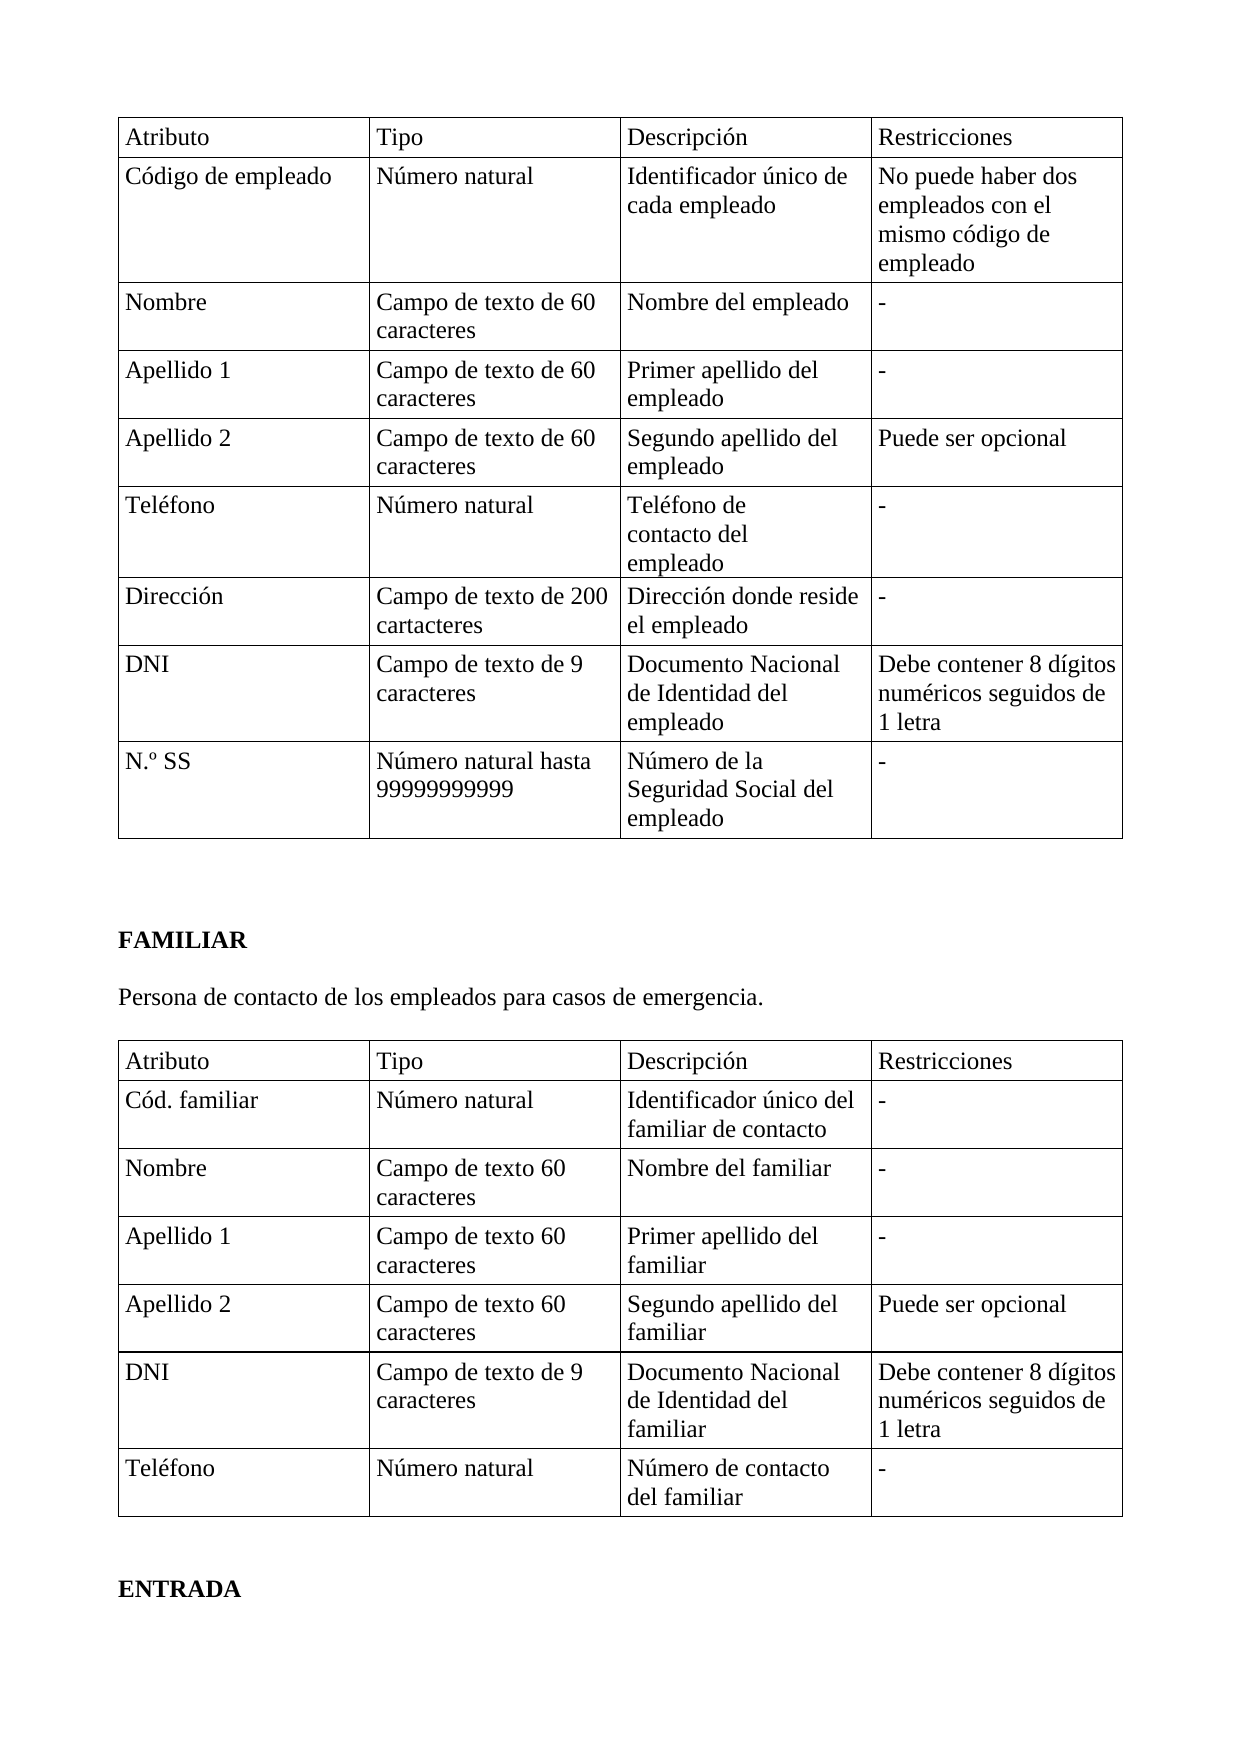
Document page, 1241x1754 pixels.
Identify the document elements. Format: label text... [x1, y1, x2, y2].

table_cell - [872, 1449, 1122, 1516]
table_header Atributo [119, 118, 369, 157]
table_cell Identificador único de cada empleado [621, 158, 871, 282]
table_cell Campo de texto de 60 caracteres [370, 351, 620, 418]
table_cell N.º SS [119, 742, 369, 838]
table_cell Documento Nacional de Identidad del familiar [621, 1353, 871, 1448]
table_header Restricciones [872, 118, 1122, 157]
table_cell Apellido 1 [119, 1217, 369, 1283]
table_cell Número de la Seguridad Social del empleado [621, 742, 871, 838]
table_cell Número natural [370, 1081, 620, 1148]
table_cell Teléfono [119, 487, 369, 577]
table_cell Campo de texto 60 caracteres [370, 1149, 620, 1216]
table_cell Cód. familiar [119, 1081, 369, 1148]
table_cell Campo de texto 60 caracteres [370, 1217, 620, 1283]
table_cell Nombre del familiar [621, 1149, 871, 1216]
table_header Tipo [370, 1041, 620, 1080]
table_cell DNI [119, 1353, 369, 1448]
text Persona de contacto de los empleados para casos de emergencia. [118, 982, 1136, 1011]
table_cell Teléfono de contacto del empleado [621, 487, 871, 577]
table_cell Nombre [119, 1149, 369, 1216]
table_cell Identificador único del familiar de contacto [621, 1081, 871, 1148]
table_cell Primer apellido del familiar [621, 1217, 871, 1283]
table_cell - [872, 283, 1122, 350]
table_cell Dirección [119, 578, 369, 644]
table_cell Campo de texto 60 caracteres [370, 1285, 620, 1351]
subtitle FAMILIAR [118, 925, 1136, 953]
table_cell Segundo apellido del familiar [621, 1285, 871, 1351]
table_cell Documento Nacional de Identidad del empleado [621, 646, 871, 741]
table_cell DNI [119, 646, 369, 741]
table_cell - [872, 1081, 1122, 1148]
table_cell Número natural [370, 487, 620, 577]
subtitle ENTRADA [118, 1574, 1136, 1603]
table_cell - [872, 351, 1122, 418]
table_cell Debe contener 8 dígitos numéricos seguidos de 1 letra [872, 646, 1122, 741]
table_cell No puede haber dos empleados con el mismo código de empleado [872, 158, 1122, 282]
table_cell Apellido 2 [119, 419, 369, 486]
table_cell Número natural hasta 99999999999 [370, 742, 620, 838]
table_cell - [872, 1217, 1122, 1283]
table_cell - [872, 578, 1122, 644]
table_cell Apellido 2 [119, 1285, 369, 1351]
table_cell Puede ser opcional [872, 419, 1122, 486]
table_cell - [872, 1149, 1122, 1216]
table_header Descripción [621, 1041, 871, 1080]
table_cell Código de empleado [119, 158, 369, 282]
table_cell Nombre del empleado [621, 283, 871, 350]
table_cell Campo de texto de 60 caracteres [370, 283, 620, 350]
table_cell Número natural [370, 1449, 620, 1516]
table_cell Debe contener 8 dígitos numéricos seguidos de 1 letra [872, 1353, 1122, 1448]
table_header Restricciones [872, 1041, 1122, 1080]
table_cell Campo de texto de 9 caracteres [370, 1353, 620, 1448]
table_header Atributo [119, 1041, 369, 1080]
table_cell Número de contacto del familiar [621, 1449, 871, 1516]
table_header Descripción [621, 118, 871, 157]
table_cell - [872, 742, 1122, 838]
table_cell Puede ser opcional [872, 1285, 1122, 1351]
table_cell Nombre [119, 283, 369, 350]
table_cell Primer apellido del empleado [621, 351, 871, 418]
table_cell Apellido 1 [119, 351, 369, 418]
table_cell Campo de texto de 9 caracteres [370, 646, 620, 741]
table_cell Número natural [370, 158, 620, 282]
table_cell Campo de texto de 60 caracteres [370, 419, 620, 486]
table_cell Dirección donde reside el empleado [621, 578, 871, 644]
table_cell Teléfono [119, 1449, 369, 1516]
table_cell - [872, 487, 1122, 577]
table_cell Campo de texto de 200 cartacteres [370, 578, 620, 644]
table_header Tipo [370, 118, 620, 157]
table_cell Segundo apellido del empleado [621, 419, 871, 486]
